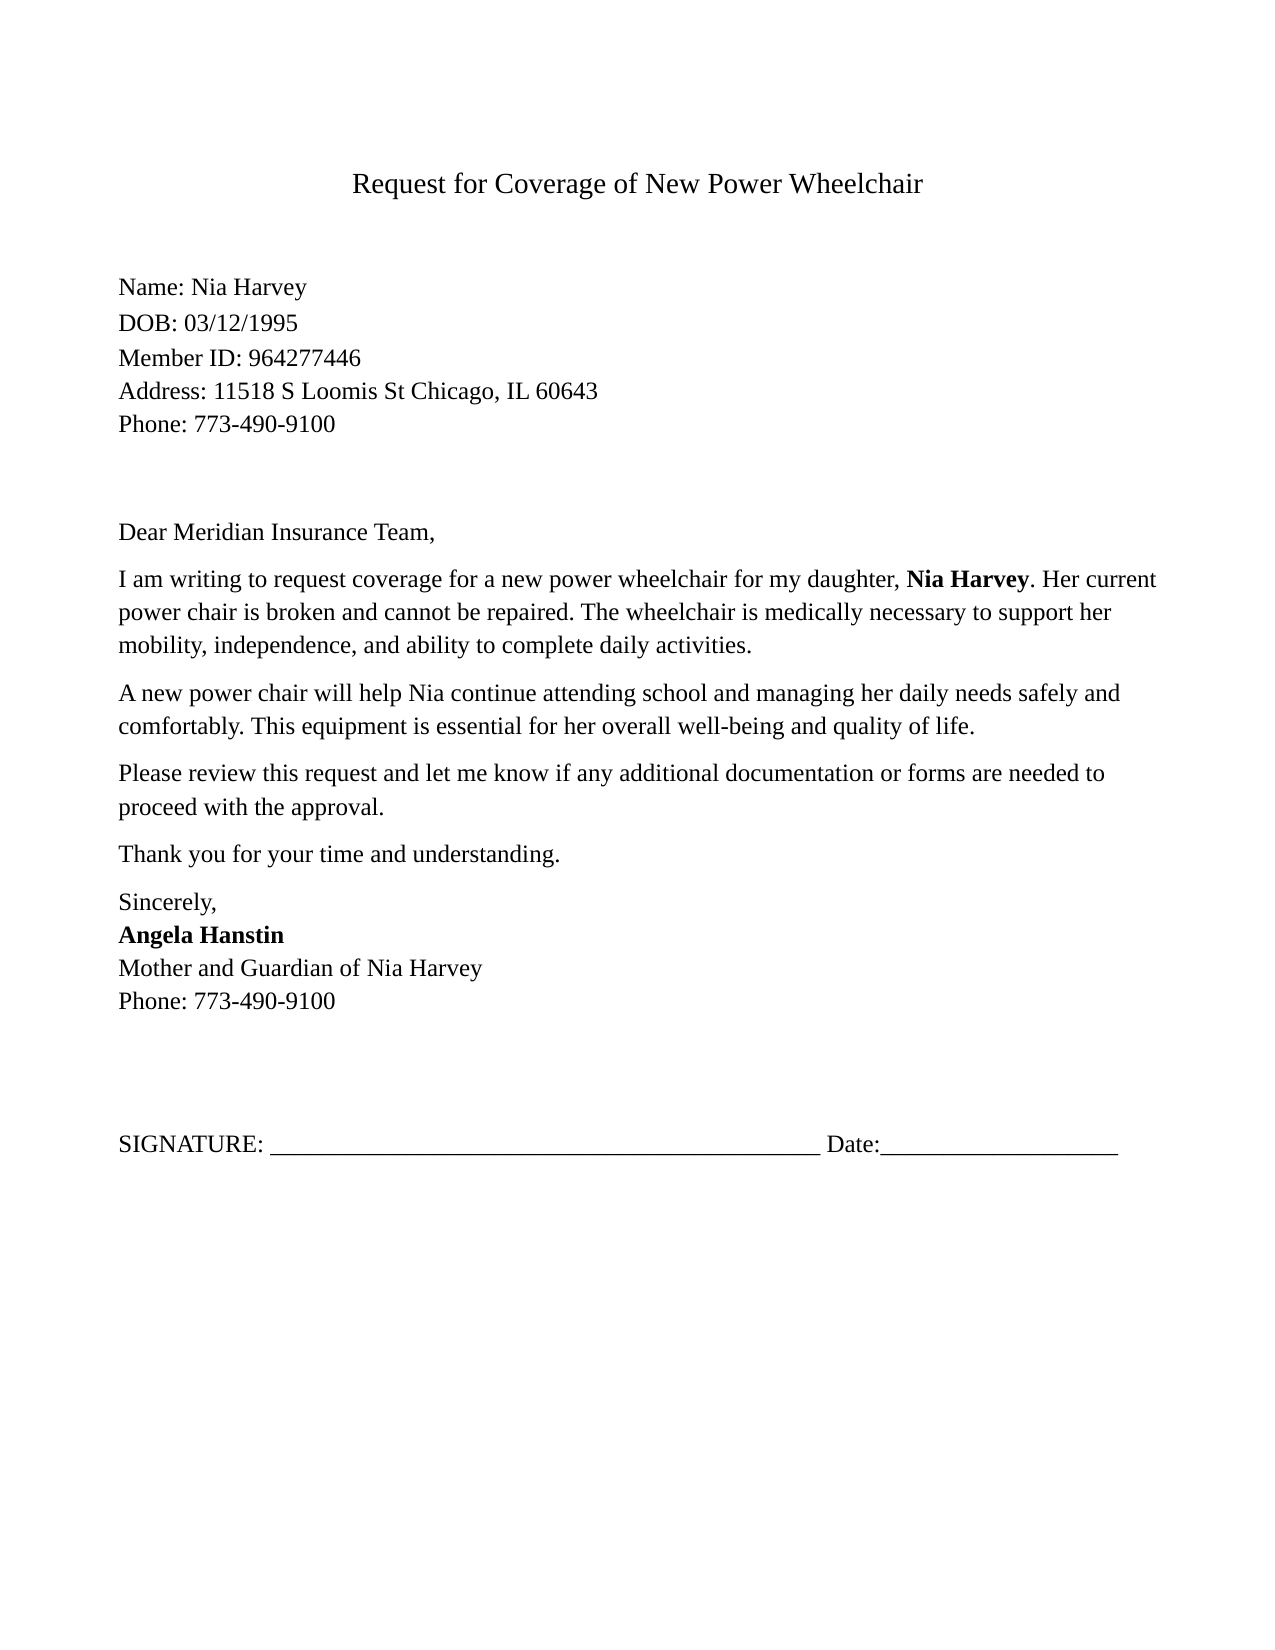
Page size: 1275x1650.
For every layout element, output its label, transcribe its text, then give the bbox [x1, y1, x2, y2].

text Name: Nia Harvey [118, 272, 1157, 301]
text SIGNATURE: ____________________________________________ Date:___________________ [118, 1129, 1157, 1157]
text Sincerely, Angela Hanstin Mother and Guardian of Nia Harvey Phone: 773-490-9100 [118, 887, 1157, 1014]
text I am writing to request coverage for a new power wheelchair for my daughter, Nia Harvey. Her current power chair is broken and cannot be repaired. The wheelchair is medically necessary to support her mobility, independence, and ability to complete daily activities. [118, 564, 1157, 659]
text Dear Meridian Insurance Team, [118, 517, 1157, 545]
text DOB: 03/12/1995 [118, 308, 1157, 336]
text Request for Coverage of New Power Wheelchair [118, 166, 1157, 199]
text A new power chair will help Nia continue attending school and managing her daily needs safely and comfortably. This equipment is essential for her overall well-being and quality of life. [118, 678, 1157, 740]
text Thank you for your time and understanding. [118, 839, 1157, 868]
text Please review this request and let me know if any additional documentation or forms are needed to proceed with the approval. [118, 758, 1157, 820]
text Member ID: 964277446 Address: 11518 S Loomis St Chicago, IL 60643 Phone: 773-490-9100 [118, 343, 1157, 438]
